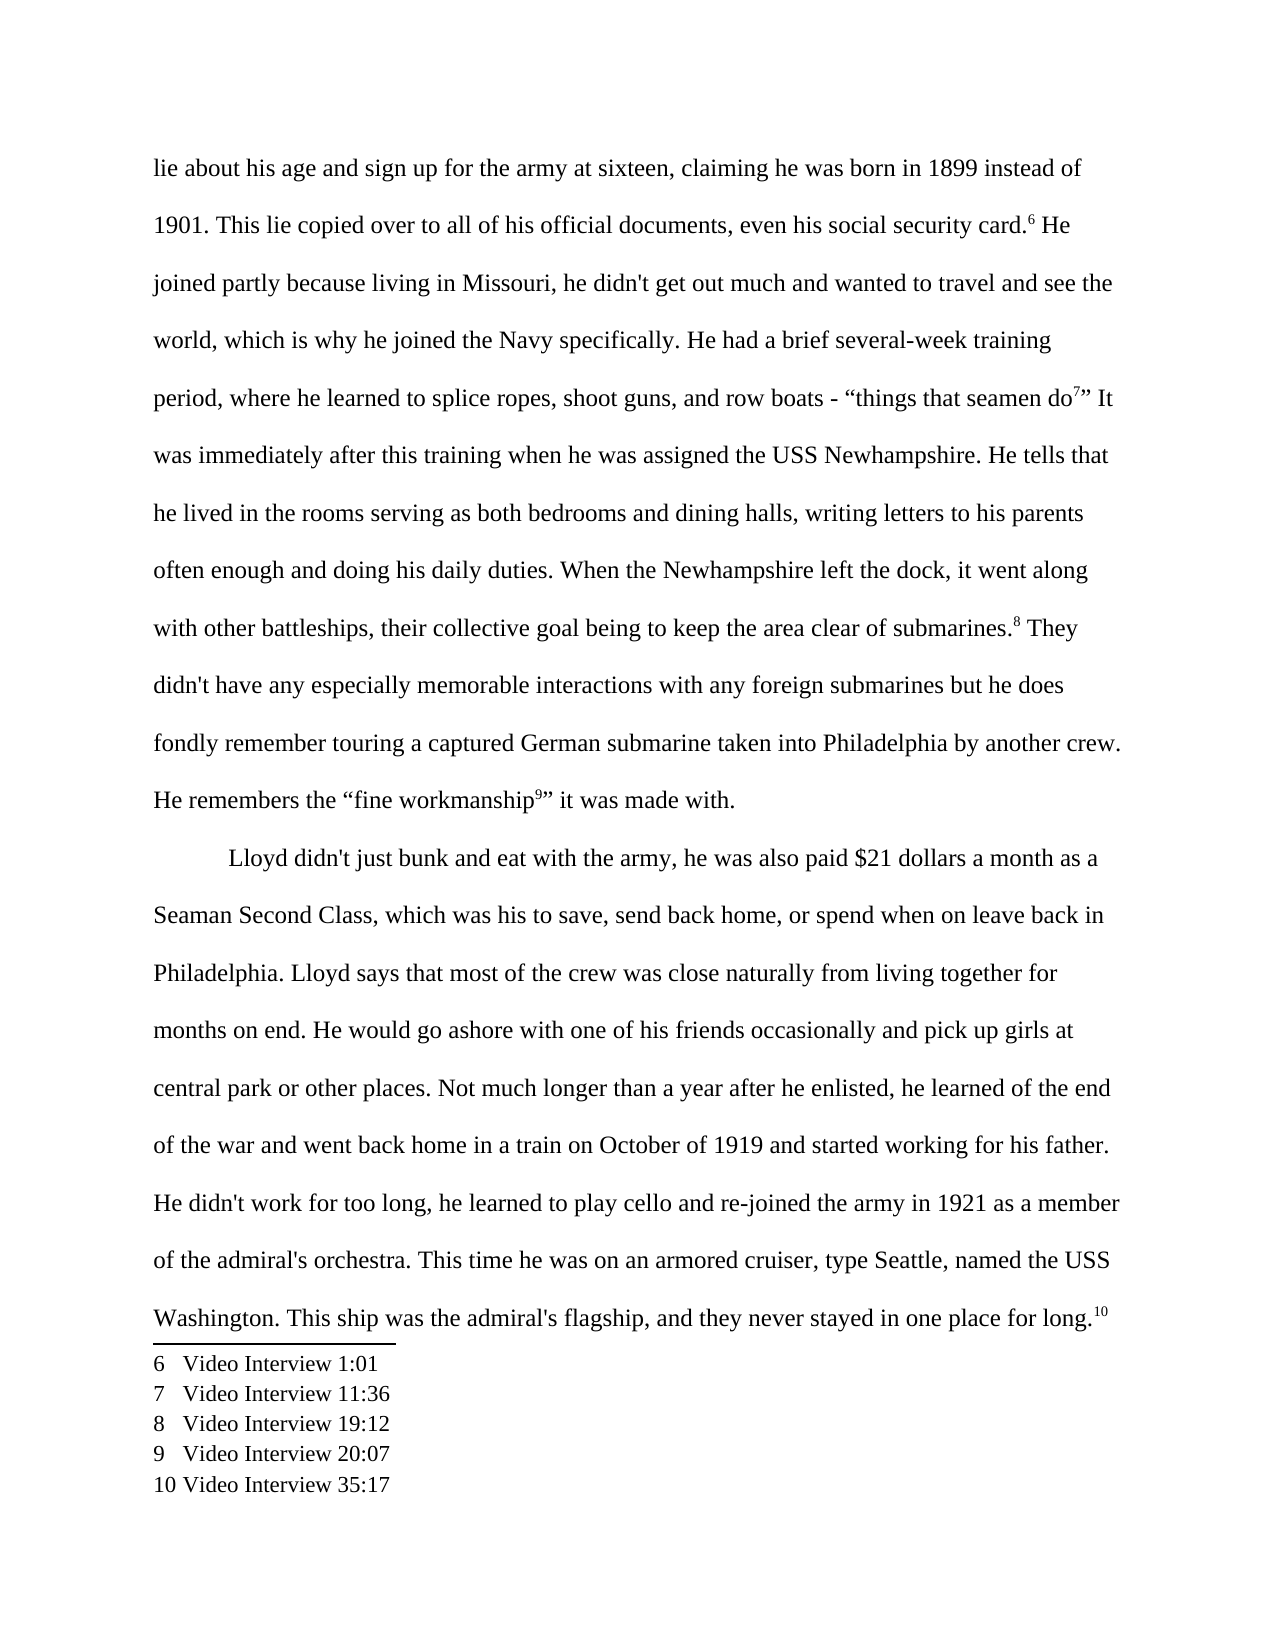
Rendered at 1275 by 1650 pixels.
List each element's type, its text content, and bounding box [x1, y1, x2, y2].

text Video Interview 11:36 [153, 1380, 1122, 1406]
text lie about his age and sign up for the army at sixteen, claiming he was born in 1899 instead of 1901. This lie copied over to all of his official documents, even his social security card. He joined partly because living in Missouri, he didn't get out much and wanted to travel and see the world, which is why he joined the Navy specifically. He had a brief several-week training period, where he learned to splice ropes, shoot guns, and row boats - “things that seamen do” It was immediately after this training when he was assigned the USS Newhampshire. He tells that he lived in the rooms serving as both bedrooms and dining halls, writing letters to his parents often enough and doing his daily duties. When the Newhampshire left the dock, it went along with other battleships, their collective goal being to keep the area clear of submarines. They didn't have any especially memorable interactions with any foreign submarines but he does fondly remember touring a captured German submarine taken into Philadelphia by another crew. He remembers the “fine workmanship” it was made with. [153, 153, 1122, 814]
text Video Interview 19:12 [153, 1410, 1122, 1437]
text Video Interview 35:17 [153, 1471, 1122, 1497]
text Video Interview 1:01 [153, 1350, 1122, 1376]
text Video Interview 20:07 [153, 1440, 1122, 1467]
text Lloyd didn't just bunk and eat with the army, he was also paid $21 dollars a month as a Seaman Second Class, which was his to save, send back home, or spend when on leave back in Philadelphia. Lloyd says that most of the crew was close naturally from living together for months on end. He would go ashore with one of his friends occasionally and pick up girls at central park or other places. Not much longer than a year after he enlisted, he learned of the end of the war and went back home in a train on October of 1919 and started working for his father. He didn't work for too long, he learned to play cello and re-joined the army in 1921 as a member of the admiral's orchestra. This time he was on an armored cruiser, type Seattle, named the USS Washington. This ship was the admiral's flagship, and they never stayed in one place for long. Soon after the conclusion of his second tour of duty, he moved close to the east coast and joined the fire department, serving in The District of Columbia in Engine Company 16. An article was published about him when he saved a 225lb man from the second story of a burning building. Day-to-day he could be found working on the fire engines, fixing them up and getting them ready, and putting out fires when needed. [153, 843, 1122, 1332]
